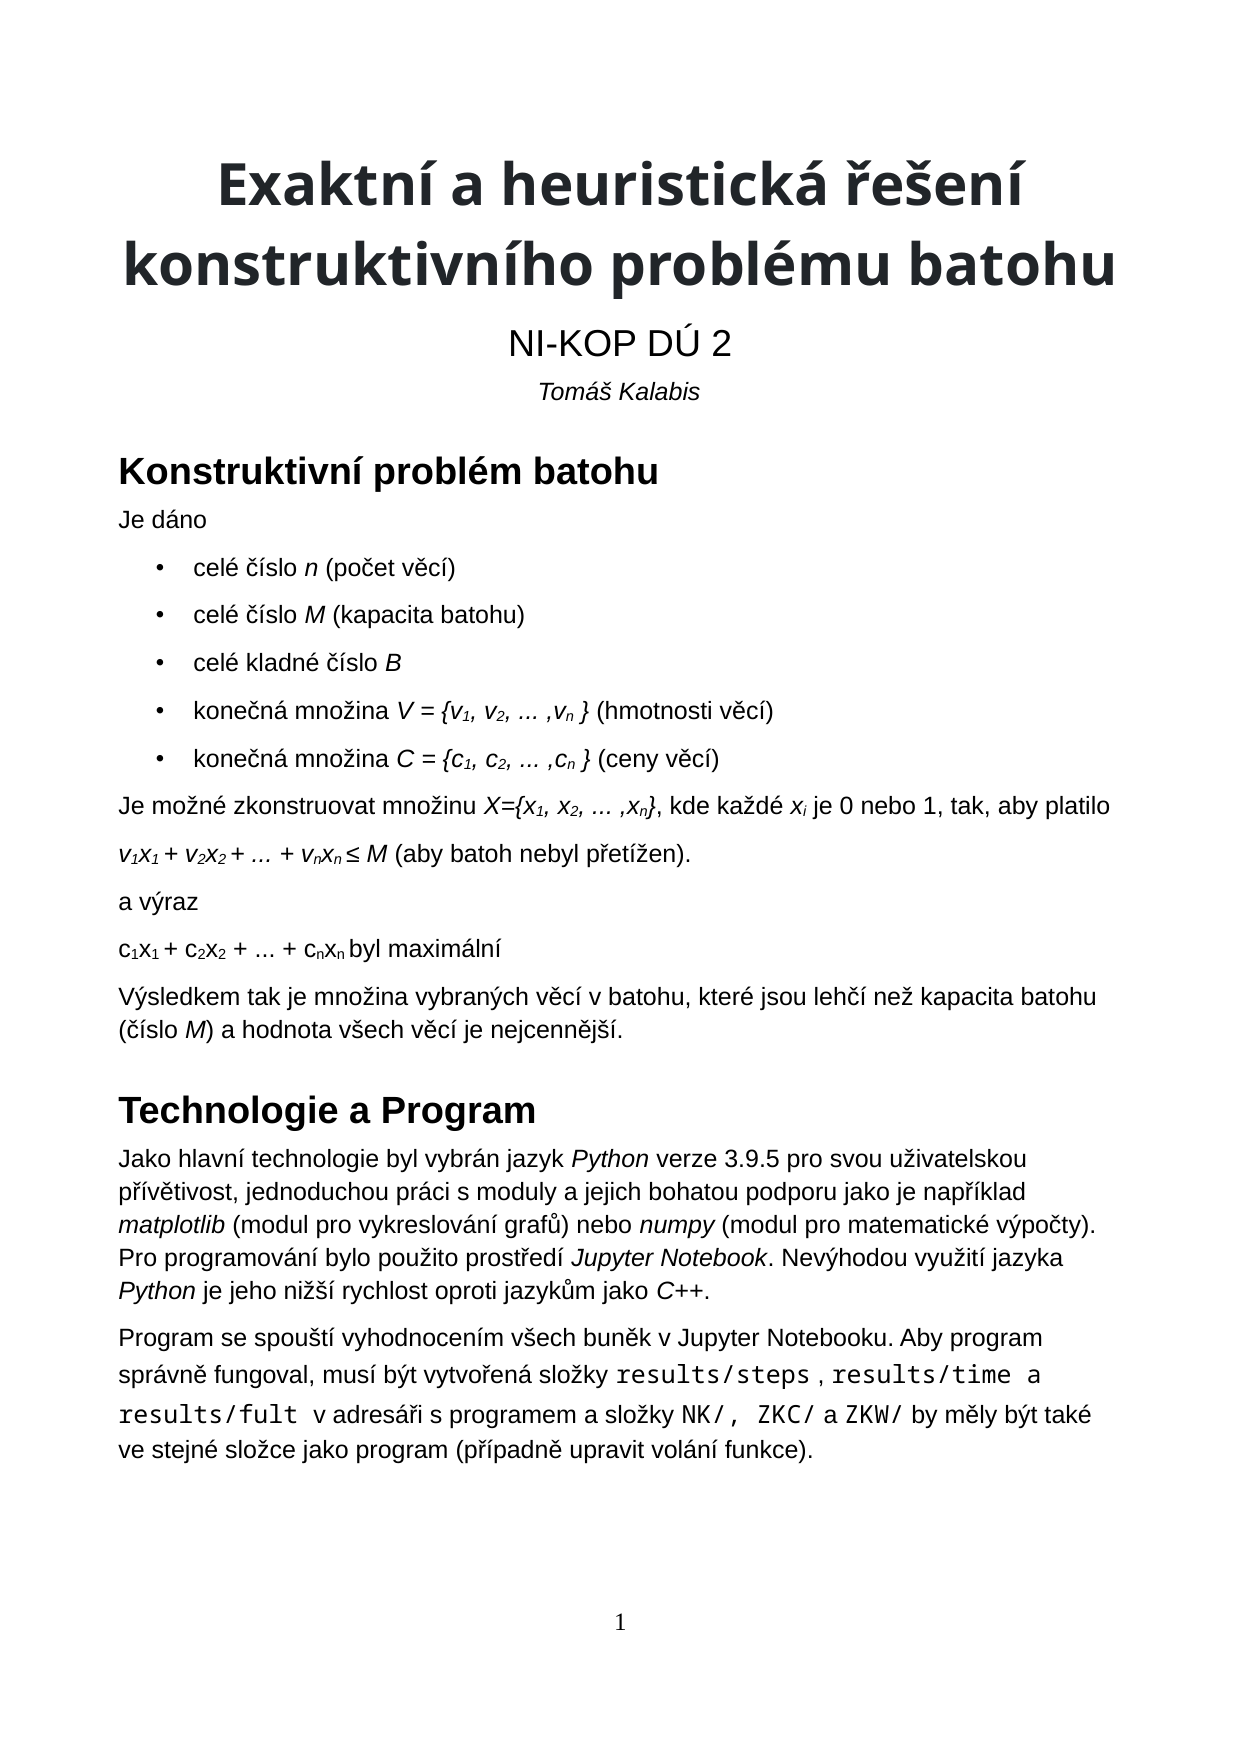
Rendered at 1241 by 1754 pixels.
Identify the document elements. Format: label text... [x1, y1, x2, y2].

text c1x1 + c2x2 + ... + cnxn byl maximální [118, 934, 1122, 963]
text a výraz [118, 887, 1122, 915]
list celé kladné číslo B [156, 648, 1122, 677]
text Jako hlavní technologie byl vybrán jazyk Python verze 3.9.5 pro svou uživatelskou přívětivost, jednoduchou práci s moduly a jejich bohatou podporu jako je například matplotlib (modul pro vykreslování grafů) nebo numpy (modul pro matematické výpočty). Pro programování bylo použito prostředí Jupyter Notebook. Nevýhodou využití jazyka Python je jeho nižší rychlost oproti jazykům jako C++. [118, 1143, 1122, 1304]
subtitle NI-KOP DÚ 2 [118, 321, 1122, 364]
text Tomáš Kalabis [118, 376, 1122, 405]
text Výsledkem tak je množina vybraných věcí v batohu, které jsou lehčí než kapacita batohu (číslo M) a hodnota všech věcí je nejcennější. [118, 982, 1122, 1043]
list celé číslo M (kapacita batohu) [156, 601, 1122, 629]
text Je možné zkonstruovat množinu X={x1, x2, ... ,xn}, kde každé xi je 0 nebo 1, tak, aby platilo [118, 791, 1122, 820]
text Program se spouští vyhodnocením všech buněk v Jupyter Notebooku. Aby program správně fungoval, musí být vytvořená složky results/steps , results/time a results/fult v adresáři s programem a složky NK/, ZKC/ a ZKW/ by měly být také ve stejné složce jako program (případně upravit volání funkce). [118, 1323, 1122, 1463]
list konečná množina V = {v1, v2, ... ,vn } (hmotnosti věcí) [156, 696, 1122, 725]
subtitle Konstruktivní problém batohu [118, 449, 1122, 493]
list konečná množina C = {c1, c2, ... ,cn } (ceny věcí) [156, 744, 1122, 772]
text Je dáno [118, 505, 1122, 534]
title Exaktní a heuristická řešení konstruktivního problému batohu [118, 143, 1122, 302]
list celé číslo n (počet věcí) [156, 553, 1122, 582]
subtitle Technologie a Program [118, 1087, 1122, 1131]
text v1x1 + v2x2 + ... + vnxn ≤ M (aby batoh nebyl přetížen). [118, 839, 1122, 868]
